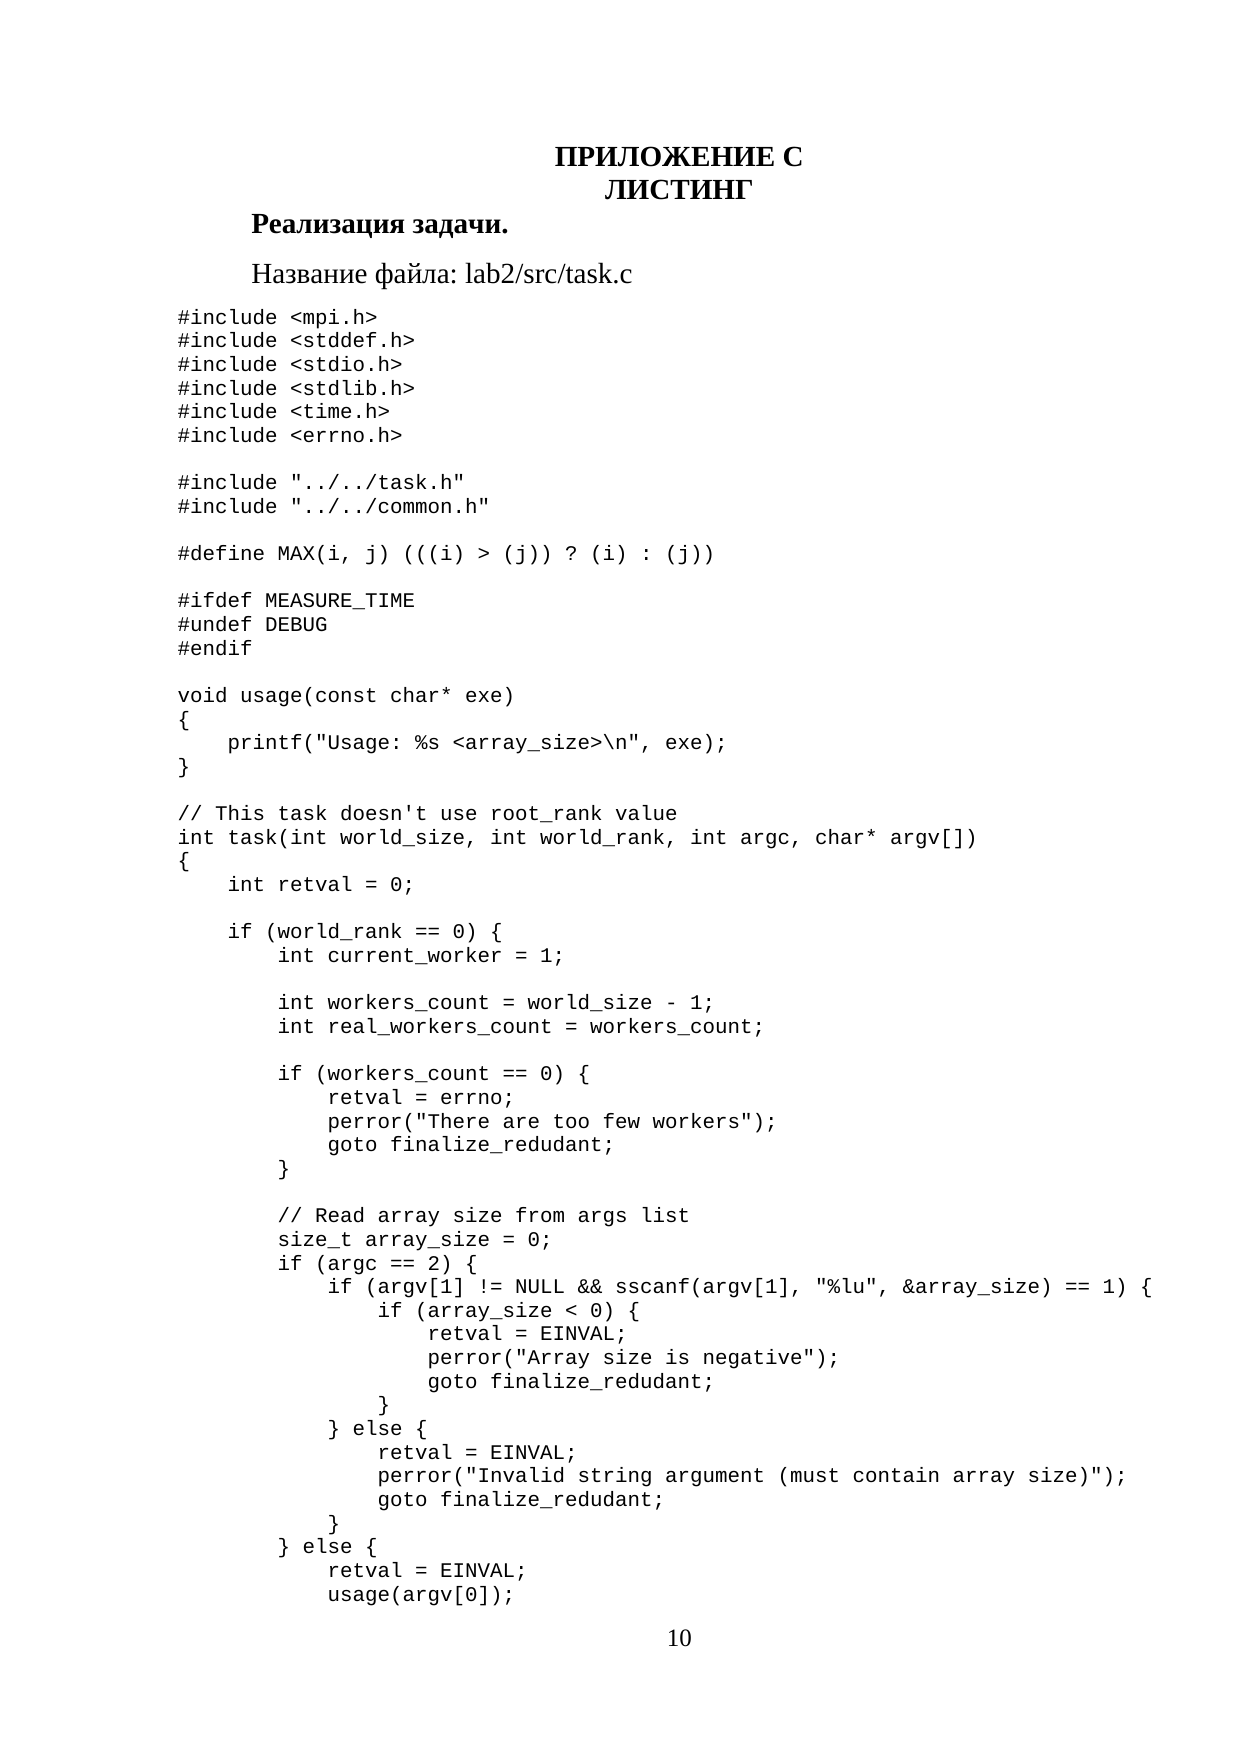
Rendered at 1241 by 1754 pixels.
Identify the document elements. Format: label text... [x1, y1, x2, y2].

text ЛИСТИНГ [177, 172, 1181, 206]
text Реализация задачи. [177, 206, 1181, 239]
text Название файла: lab2/src/task.c [177, 256, 1181, 290]
subtitle ПРИЛОЖЕНИЕ C [177, 139, 1181, 172]
table_header #include <mpi.h> #include <stddef.h> #include <stdio.h> #include <stdlib.h> #include <time.h> #include <errno.h> #include "../../task.h" #include "../../common.h" #define MAX(i, j) (((i) > (j)) ? (i) : (j)) #ifdef MEASURE_TIME #undef DEBUG #endif void usage(const char* exe) { printf("Usage: %s <array_size>\n", exe); } // This task doesn't use root_rank value int task(int world_size, int world_rank, int argc, char* argv[]) { int retval = 0; if (world_rank == 0) { int current_worker = 1; int workers_count = world_size - 1; int real_workers_count = workers_count; if (workers_count == 0) { retval = errno; perror("There are too few workers"); goto finalize_redudant; } // Read array size from args list size_t array_size = 0; if (argc == 2) { if (argv[1] != NULL && sscanf(argv[1], "%lu", &array_size) == 1) { if (array_size < 0) { retval = EINVAL; perror("Array size is negative"); goto finalize_redudant; } } else { retval = EINVAL; perror("Invalid string argument (must contain array size)"); goto finalize_redudant; } } else { retval = EINVAL; usage(argv[0]); [177, 307, 1181, 1607]
